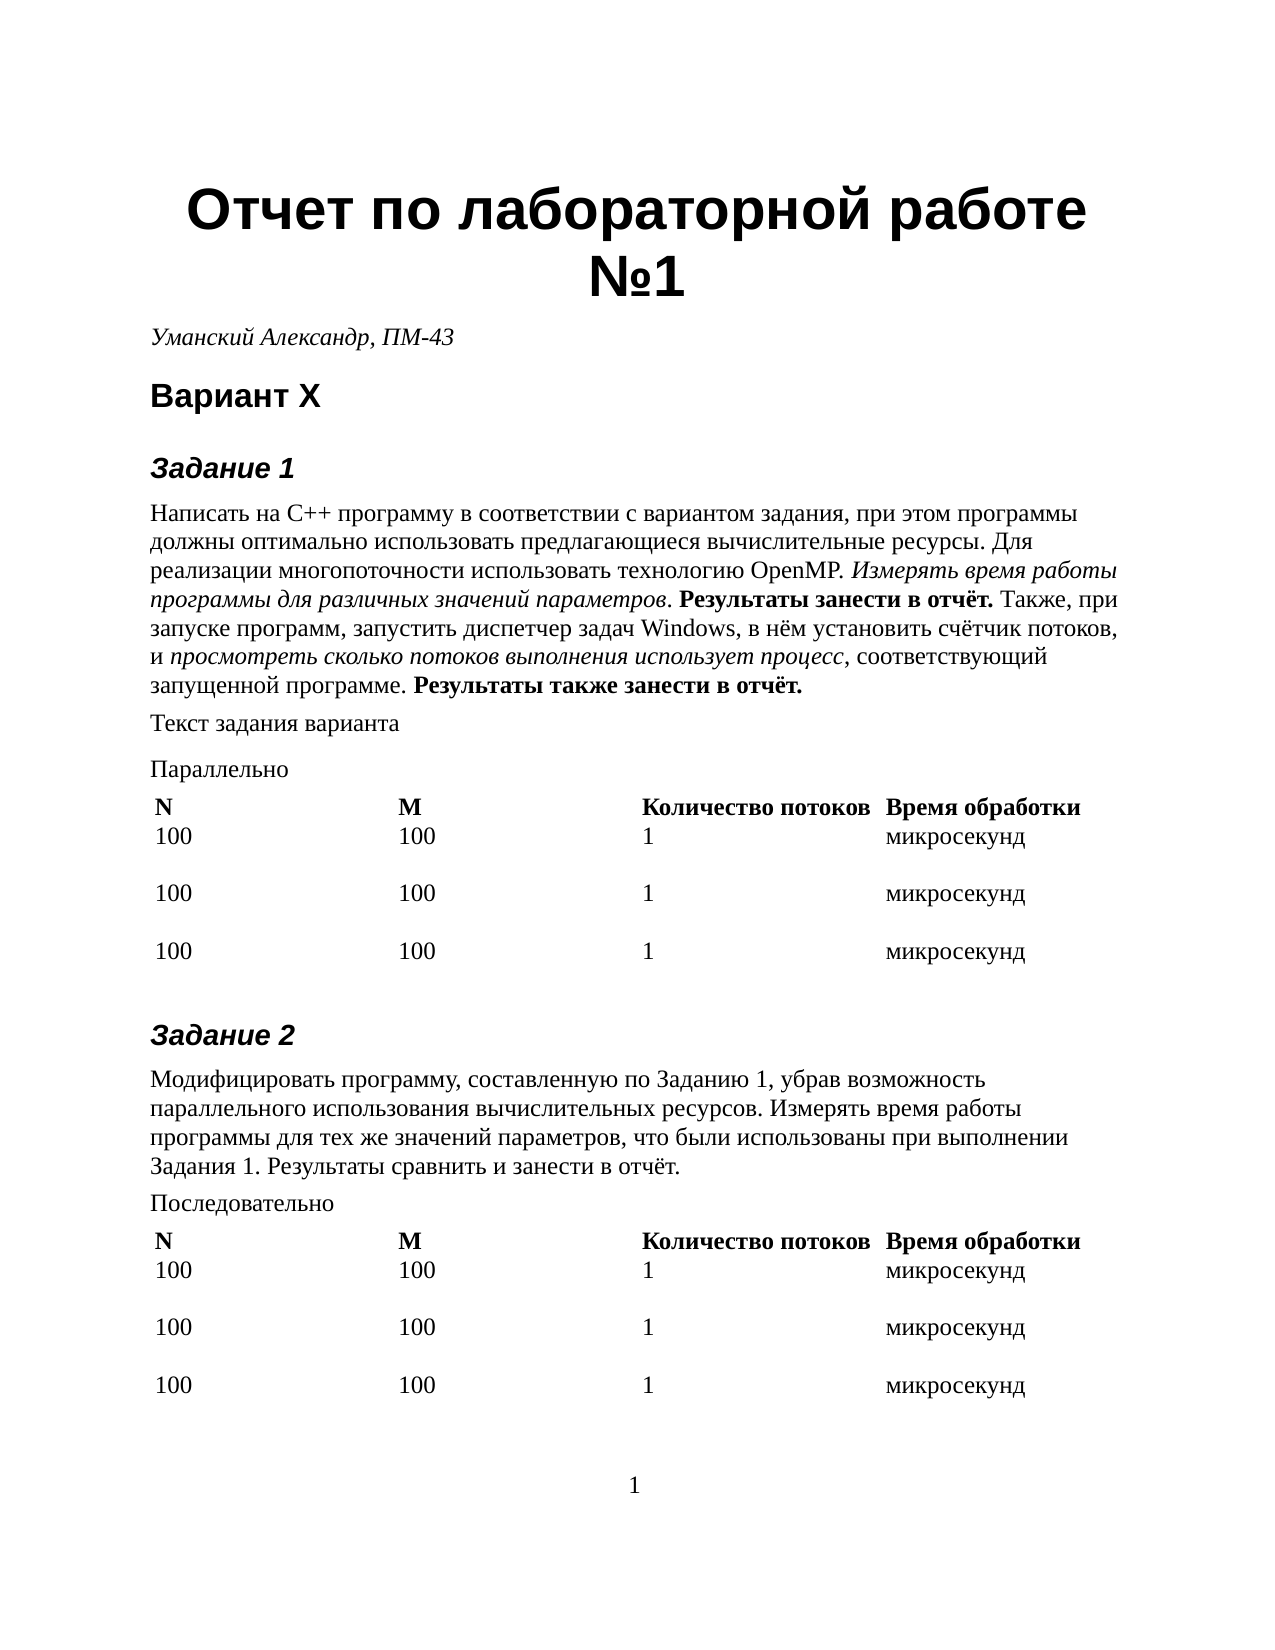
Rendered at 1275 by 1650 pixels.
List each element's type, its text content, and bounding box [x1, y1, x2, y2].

text Параллельно [150, 754, 1125, 783]
table_cell 100 [150, 879, 394, 907]
subtitle Задание 2 [150, 1018, 1125, 1052]
table_cell 1 [638, 1313, 881, 1341]
table_cell 1 [638, 879, 881, 907]
table_cell [150, 907, 394, 936]
subtitle Вариант X [150, 375, 1125, 414]
table_header M [394, 792, 637, 821]
text Уманский Александр, ПМ-43 [150, 322, 1125, 350]
table_cell 100 [150, 936, 394, 965]
table_cell 100 [150, 1370, 394, 1399]
table_cell [394, 965, 637, 993]
table_cell [638, 850, 881, 878]
table_cell [150, 1284, 394, 1312]
table_cell микросекунд [881, 821, 1125, 850]
table_header Время обработки [881, 1226, 1125, 1255]
table_cell [638, 965, 881, 993]
table_cell [150, 1399, 394, 1427]
table_cell 100 [150, 821, 394, 850]
table_cell 100 [394, 879, 637, 907]
table_header Количество потоков [638, 792, 881, 821]
table_cell [638, 907, 881, 936]
table_cell [150, 850, 394, 878]
text Модифицировать программу, составленную по Заданию 1, убрав возможность параллельного использования вычислительных ресурсов. Измерять время работы программы для тех же значений параметров, что были использованы при выполнении Задания 1. Результаты сравнить и занести в отчёт. [150, 1064, 1125, 1179]
table_cell [881, 850, 1125, 878]
table_cell 100 [394, 1255, 637, 1284]
table_cell [394, 907, 637, 936]
table_cell [638, 1341, 881, 1370]
table_cell 1 [638, 821, 881, 850]
table_cell [881, 907, 1125, 936]
table_cell 1 [638, 1255, 881, 1284]
table_cell [638, 1399, 881, 1427]
text Текст задания варианта [150, 708, 1125, 737]
table_cell 100 [150, 1313, 394, 1341]
table_cell [394, 1284, 637, 1312]
table_cell микросекунд [881, 879, 1125, 907]
table_cell [394, 1341, 637, 1370]
table_cell 100 [394, 1313, 637, 1341]
table_cell [881, 1341, 1125, 1370]
table_cell [394, 1399, 637, 1427]
table_cell 100 [394, 821, 637, 850]
table_cell [881, 1284, 1125, 1312]
table_cell микросекунд [881, 1255, 1125, 1284]
table_cell 100 [394, 1370, 637, 1399]
table_cell [881, 965, 1125, 993]
table_cell [150, 965, 394, 993]
subtitle Задание 1 [150, 452, 1125, 485]
table_cell [881, 1399, 1125, 1427]
table_header Количество потоков [638, 1226, 881, 1255]
text Последовательно [150, 1188, 1125, 1217]
table_cell [394, 850, 637, 878]
table_cell 100 [394, 936, 637, 965]
table_cell [638, 1284, 881, 1312]
text Написать на C++ программу в соответствии с вариантом задания, при этом программы должны оптимально использовать предлагающиеся вычислительные ресурсы. Для реализации многопоточности использовать технологию OpenMP. Измерять время работы программы для различных значений параметров. Результаты занести в отчёт. Также, при запуске программ, запустить диспетчер задач Windows, в нём установить счётчик потоков, и просмотреть сколько потоков выполнения использует процесс, соответствующий запущенной программе. Результаты также занести в отчёт. [150, 498, 1125, 699]
table_cell 1 [638, 936, 881, 965]
table_cell [150, 1341, 394, 1370]
table_cell микросекунд [881, 936, 1125, 965]
table_header N [150, 1226, 394, 1255]
table_cell микросекунд [881, 1313, 1125, 1341]
table_header N [150, 792, 394, 821]
table_cell микросекунд [881, 1370, 1125, 1399]
table_cell 1 [638, 1370, 881, 1399]
title Отчет по лабораторной работе №1 [150, 175, 1125, 309]
table_header M [394, 1226, 637, 1255]
table_cell 100 [150, 1255, 394, 1284]
table_header Время обработки [881, 792, 1125, 821]
